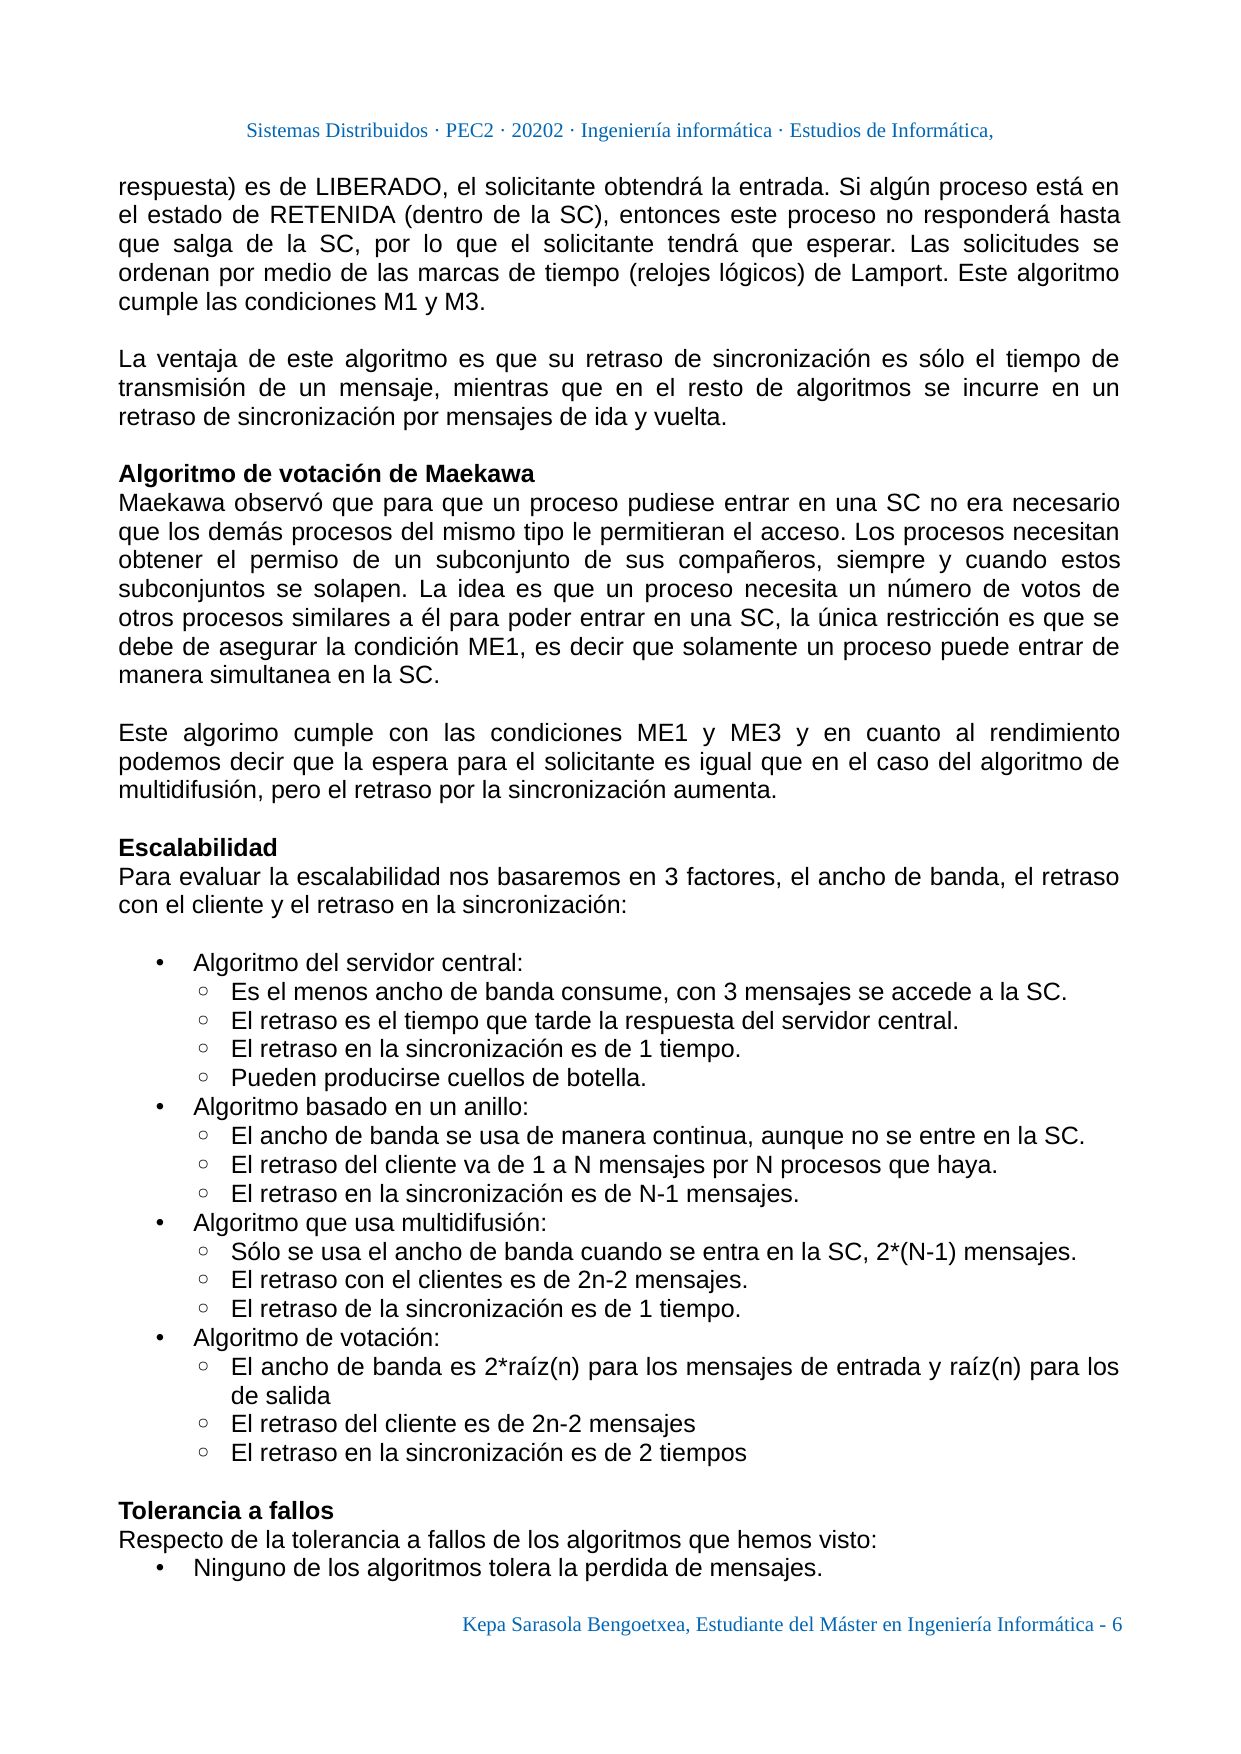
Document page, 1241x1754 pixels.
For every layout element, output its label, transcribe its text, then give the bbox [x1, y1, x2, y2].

list Sólo se usa el ancho de banda cuando se entra en la SC, 2*(N-1) mensajes. [193, 1236, 1122, 1265]
list El retraso en la sincronización es de 2 tiempos [193, 1438, 1122, 1467]
list El retraso de la sincronización es de 1 tiempo. [193, 1294, 1122, 1323]
text respuesta) es de LIBERADO, el solicitante obtendrá la entrada. Si algún proceso está en el estado de RETENIDA (dentro de la SC), entonces este proceso no responderá hasta que salga de la SC, por lo que el solicitante tendrá que esperar. Las solicitudes se ordenan por medio de las marcas de tiempo (relojes lógicos) de Lamport. Este algoritmo cumple las condiciones M1 y M3. [118, 172, 1122, 315]
text Para evaluar la escalabilidad nos basaremos en 3 factores, el ancho de banda, el retraso con el cliente y el retraso en la sincronización: [118, 862, 1122, 919]
text Tolerancia a fallos [118, 1496, 1122, 1525]
list El retraso es el tiempo que tarde la respuesta del servidor central. [193, 1006, 1122, 1034]
list Ninguno de los algoritmos tolera la perdida de mensajes. [156, 1553, 1122, 1582]
text Escalabilidad [118, 833, 1122, 862]
list El retraso en la sincronización es de 1 tiempo. [193, 1034, 1122, 1063]
list Pueden producirse cuellos de botella. [193, 1063, 1122, 1092]
list Es el menos ancho de banda consume, con 3 mensajes se accede a la SC. [193, 977, 1122, 1006]
list El ancho de banda es 2*raíz(n) para los mensajes de entrada y raíz(n) para los de salida [193, 1352, 1122, 1409]
text Algoritmo de votación de Maekawa [118, 459, 1122, 488]
list Algoritmo de votación: [156, 1323, 1122, 1352]
text Maekawa observó que para que un proceso pudiese entrar en una SC no era necesario que los demás procesos del mismo tipo le permitieran el acceso. Los procesos necesitan obtener el permiso de un subconjunto de sus compañeros, siempre y cuando estos subconjuntos se solapen. La idea es que un proceso necesita un número de votos de otros procesos similares a él para poder entrar en una SC, la única restricción es que se debe de asegurar la condición ME1, es decir que solamente un proceso puede entrar de manera simultanea en la SC. [118, 488, 1122, 689]
list El retraso del cliente es de 2n-2 mensajes [193, 1409, 1122, 1438]
list El ancho de banda se usa de manera continua, aunque no se entre en la SC. [193, 1121, 1122, 1150]
list El retraso del cliente va de 1 a N mensajes por N procesos que haya. [193, 1150, 1122, 1179]
list Algoritmo del servidor central: [156, 948, 1122, 977]
list El retraso con el clientes es de 2n-2 mensajes. [193, 1265, 1122, 1294]
text Este algorimo cumple con las condiciones ME1 y ME3 y en cuanto al rendimiento podemos decir que la espera para el solicitante es igual que en el caso del algoritmo de multidifusión, pero el retraso por la sincronización aumenta. [118, 718, 1122, 804]
list Algoritmo basado en un anillo: [156, 1092, 1122, 1121]
list Algoritmo que usa multidifusión: [156, 1208, 1122, 1236]
text Respecto de la tolerancia a fallos de los algoritmos que hemos visto: [118, 1525, 1122, 1553]
list El retraso en la sincronización es de N-1 mensajes. [193, 1179, 1122, 1208]
text La ventaja de este algoritmo es que su retraso de sincronización es sólo el tiempo de transmisión de un mensaje, mientras que en el resto de algoritmos se incurre en un retraso de sincronización por mensajes de ida y vuelta. [118, 344, 1122, 430]
